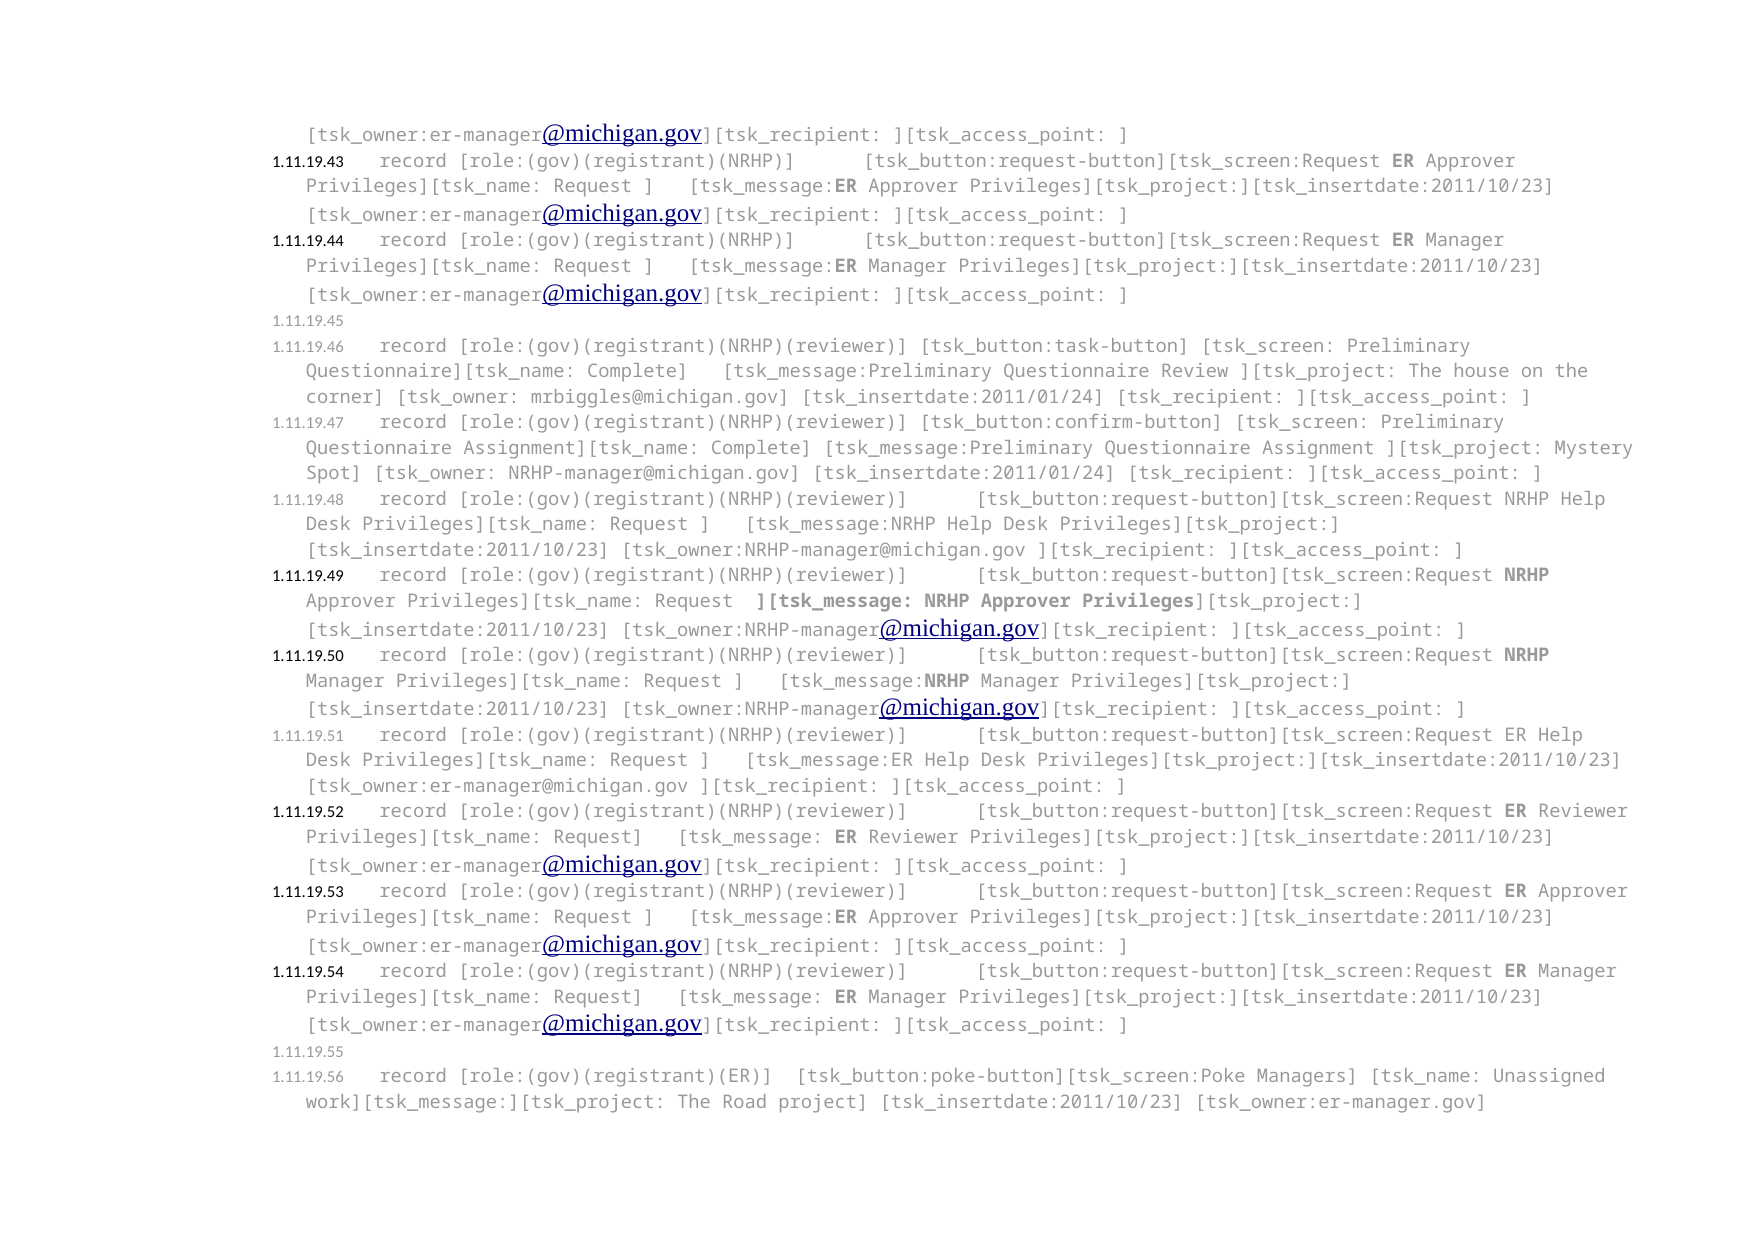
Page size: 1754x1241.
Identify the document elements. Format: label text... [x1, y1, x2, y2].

list record [role:(gov)(registrant)(NRHP)] [tsk_button:request-button][tsk_screen:Request ER Approver Privileges][tsk_name: Request ] [tsk_message:ER Approver Privileges][tsk_project:][tsk_insertdate:2011/10/23] [tsk_owner:er-manager@michigan.gov][tsk_recipient: ][tsk_access_point: ] [268, 147, 1636, 227]
list record [role:(gov)(registrant)(NRHP)(reviewer)] [tsk_button:request-button][tsk_screen:Request ER Approver Privileges][tsk_name: Request ] [tsk_message:ER Approver Privileges][tsk_project:][tsk_insertdate:2011/10/23] [tsk_owner:er-manager@michigan.gov][tsk_recipient: ][tsk_access_point: ] [268, 878, 1636, 957]
list record [role:(gov)(registrant)(ER)] [tsk_button:poke-button][tsk_screen:Poke Managers] [tsk_name: Unassigned work][tsk_message:][tsk_project: The Road project] [tsk_insertdate:2011/10/23] [tsk_owner:er-manager.gov][tsk_recipient: ][tsk_access_point: ] [268, 1063, 1636, 1114]
list record [role:(gov)(registrant)(NRHP)(reviewer)] [tsk_button:request-button][tsk_screen:Request NRHP Manager Privileges][tsk_name: Request ] [tsk_message:NRHP Manager Privileges][tsk_project:][tsk_insertdate:2011/10/23] [tsk_owner:NRHP-manager@michigan.gov][tsk_recipient: ][tsk_access_point: ] [268, 641, 1636, 721]
list record [role:(gov)(registrant)(NRHP)(reviewer)] [tsk_button:request-button][tsk_screen:Request ER Manager Privileges][tsk_name: Request] [tsk_message: ER Manager Privileges][tsk_project:][tsk_insertdate:2011/10/23] [tsk_owner:er-manager@michigan.gov][tsk_recipient: ][tsk_access_point: ] [268, 957, 1636, 1037]
list record [role:(gov)(registrant)(NRHP)] [tsk_button:request-button][tsk_screen:Request ER Manager Privileges][tsk_name: Request ] [tsk_message:ER Manager Privileges][tsk_project:][tsk_insertdate:2011/10/23] [tsk_owner:er-manager@michigan.gov][tsk_recipient: ][tsk_access_point: ] [268, 227, 1636, 306]
list record [role:(gov)(registrant)(NRHP)(reviewer)] [tsk_button:request-button][tsk_screen:Request ER Help Desk Privileges][tsk_name: Request ] [tsk_message:ER Help Desk Privileges][tsk_project:][tsk_insertdate:2011/10/23] [tsk_owner:er-manager@michigan.gov ][tsk_recipient: ][tsk_access_point: ] [268, 721, 1636, 798]
list record [role:(gov)(registrant)(NRHP)(reviewer)] [tsk_button:request-button][tsk_screen:Request NRHP Help Desk Privileges][tsk_name: Request ] [tsk_message:NRHP Help Desk Privileges][tsk_project:][tsk_insertdate:2011/10/23] [tsk_owner:NRHP-manager@michigan.gov ][tsk_recipient: ][tsk_access_point: ] [268, 485, 1636, 562]
list [tsk_owner:er-manager@michigan.gov][tsk_recipient: ][tsk_access_point: ] [268, 118, 1636, 147]
list record [role:(gov)(registrant)(NRHP)(reviewer)] [tsk_button:task-button] [tsk_screen: Preliminary Questionnaire][tsk_name: Complete] [tsk_message:Preliminary Questionnaire Review ][tsk_project: The house on the corner] [tsk_owner: mrbiggles@michigan.gov] [tsk_insertdate:2011/01/24] [tsk_recipient: ][tsk_access_point: ] [268, 332, 1636, 408]
list record [role:(gov)(registrant)(NRHP)(reviewer)] [tsk_button:confirm-button] [tsk_screen: Preliminary Questionnaire Assignment][tsk_name: Complete] [tsk_message:Preliminary Questionnaire Assignment ][tsk_project: Mystery Spot] [tsk_owner: NRHP-manager@michigan.gov] [tsk_insertdate:2011/01/24] [tsk_recipient: ][tsk_access_point: ] [268, 408, 1636, 485]
list record [role:(gov)(registrant)(NRHP)(reviewer)] [tsk_button:request-button][tsk_screen:Request NRHP Approver Privileges][tsk_name: Request ][tsk_message: NRHP Approver Privileges][tsk_project:][tsk_insertdate:2011/10/23] [tsk_owner:NRHP-manager@michigan.gov][tsk_recipient: ][tsk_access_point: ] [268, 562, 1636, 641]
list record [role:(gov)(registrant)(NRHP)(reviewer)] [tsk_button:request-button][tsk_screen:Request ER Reviewer Privileges][tsk_name: Request] [tsk_message: ER Reviewer Privileges][tsk_project:][tsk_insertdate:2011/10/23] [tsk_owner:er-manager@michigan.gov][tsk_recipient: ][tsk_access_point: ] [268, 798, 1636, 878]
